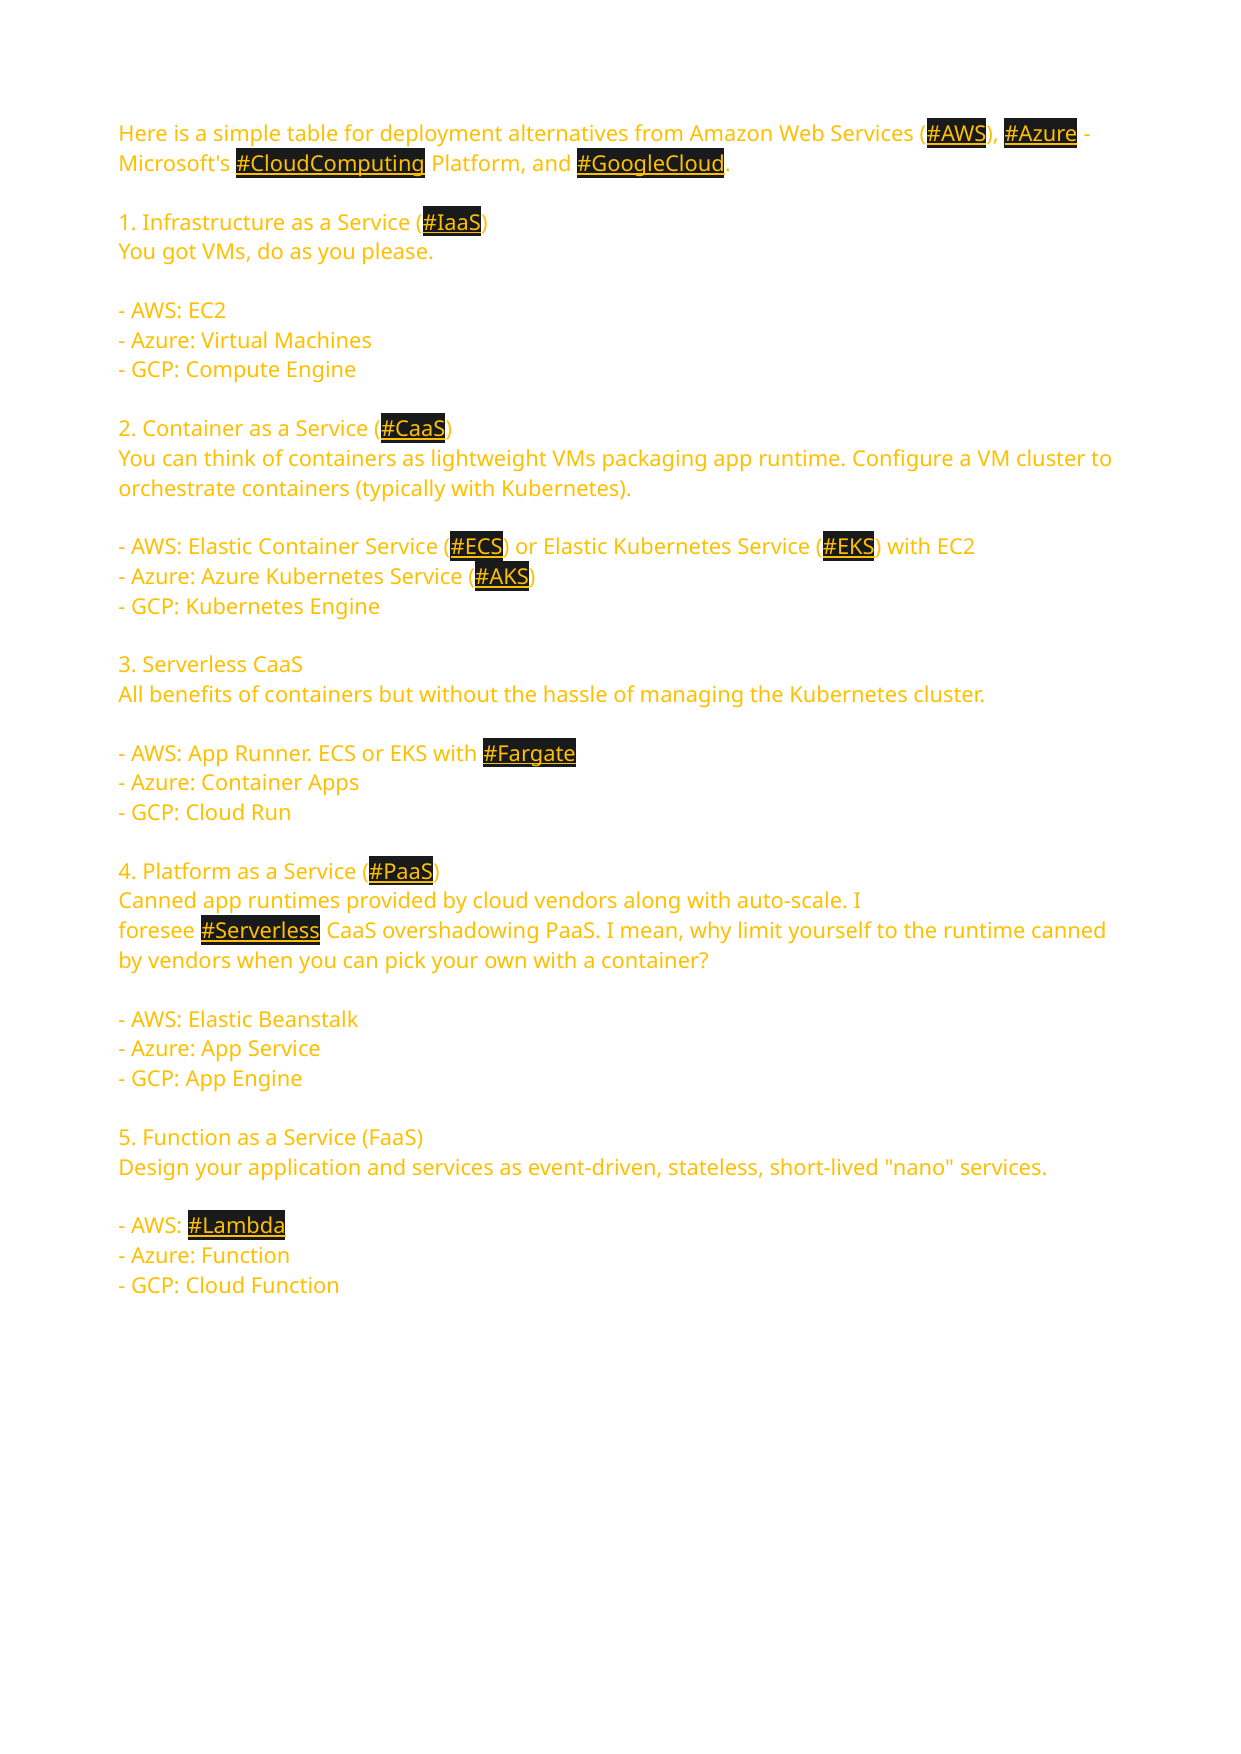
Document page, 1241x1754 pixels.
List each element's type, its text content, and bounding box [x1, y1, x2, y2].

text Here is a simple table for deployment alternatives from Amazon Web Services (#AWS), #Azure - Microsoft's #CloudComputing Platform, and #GoogleCloud. 1. Infrastructure as a Service (#IaaS) You got VMs, do as you please. - AWS: EC2 - Azure: Virtual Machines - GCP: Compute Engine 2. Container as a Service (#CaaS) You can think of containers as lightweight VMs packaging app runtime. Configure a VM cluster to orchestrate containers (typically with Kubernetes). - AWS: Elastic Container Service (#ECS) or Elastic Kubernetes Service (#EKS) with EC2 - Azure: Azure Kubernetes Service (#AKS) - GCP: Kubernetes Engine 3. Serverless CaaS All benefits of containers but without the hassle of managing the Kubernetes cluster. - AWS: App Runner. ECS or EKS with #Fargate - Azure: Container Apps - GCP: Cloud Run 4. Platform as a Service (#PaaS) Canned app runtimes provided by cloud vendors along with auto-scale. I foresee #Serverless CaaS overshadowing PaaS. I mean, why limit yourself to the runtime canned by vendors when you can pick your own with a container? - AWS: Elastic Beanstalk - Azure: App Service - GCP: App Engine 5. Function as a Service (FaaS) Design your application and services as event-driven, stateless, short-lived "nano" services. - AWS: #Lambda - Azure: Function - GCP: Cloud Function [118, 118, 1122, 1299]
